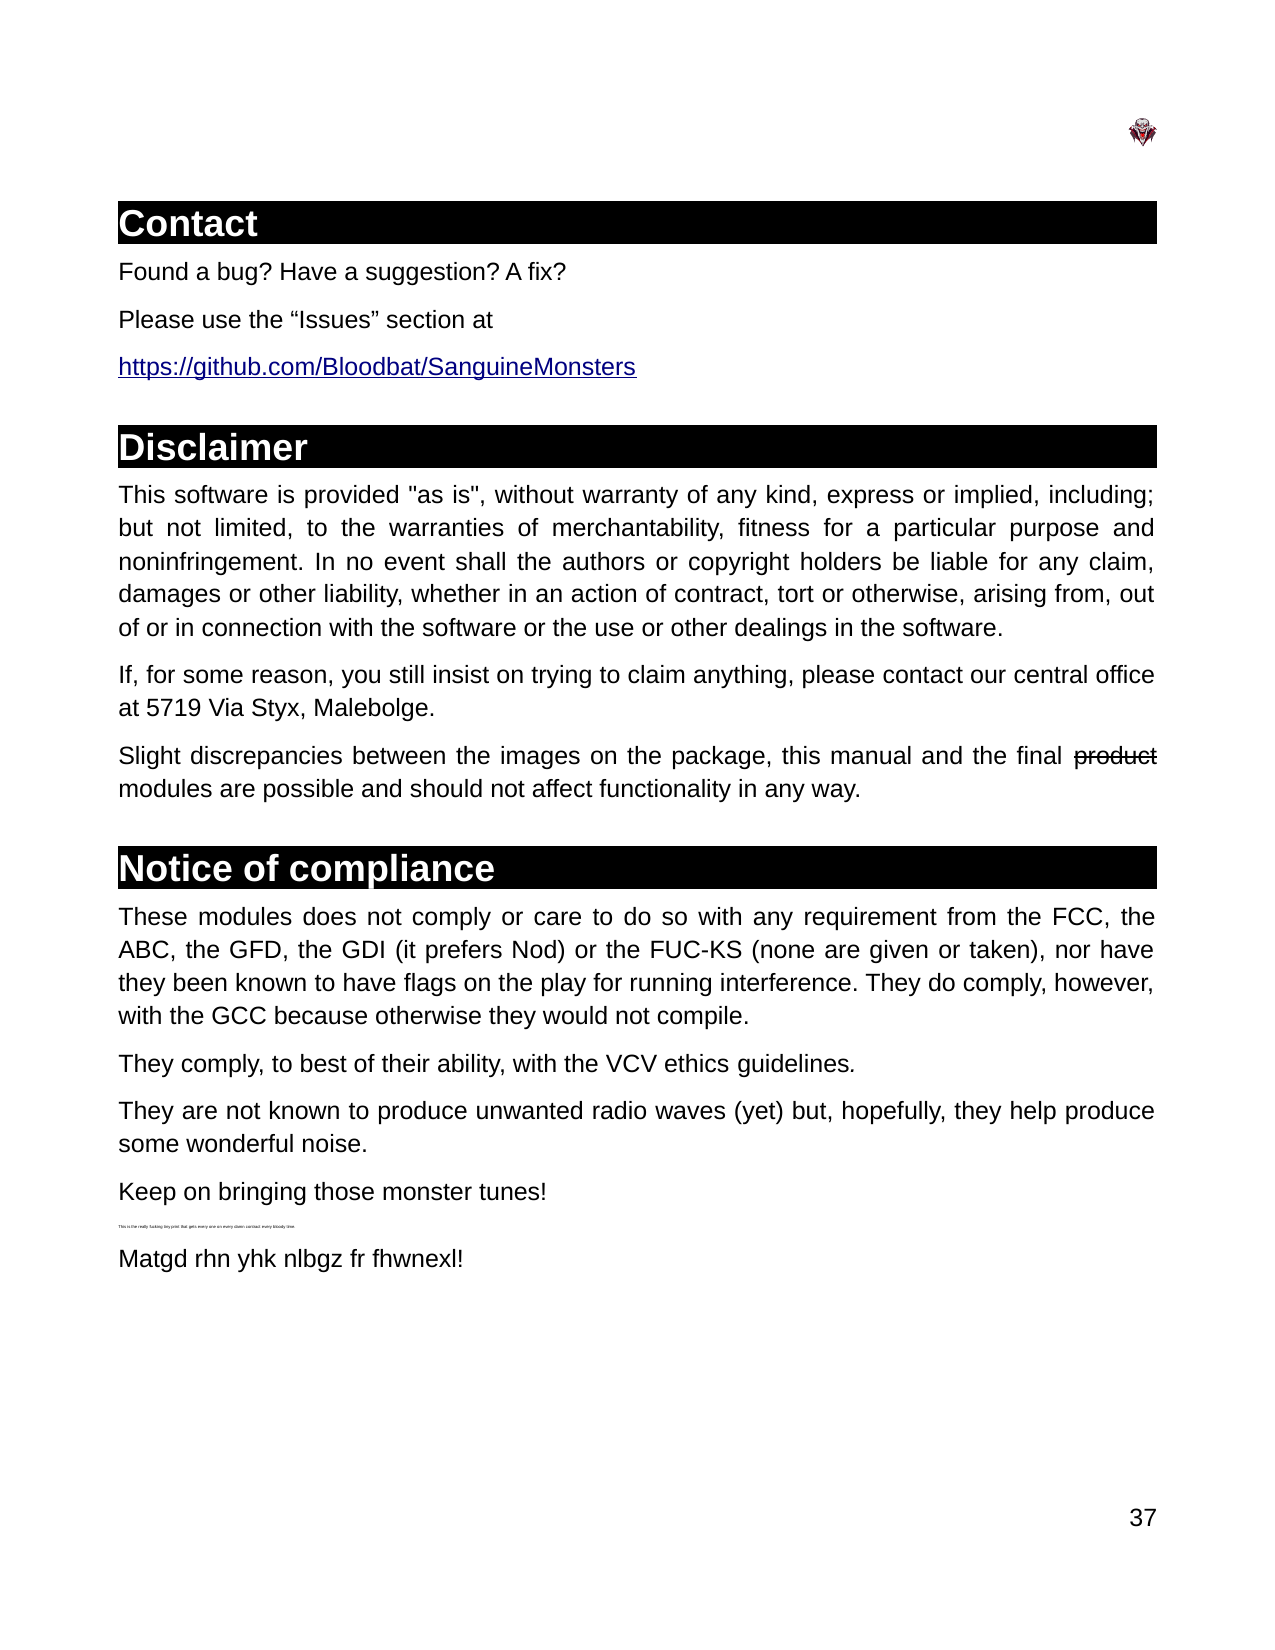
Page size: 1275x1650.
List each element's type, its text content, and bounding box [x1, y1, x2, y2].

subtitle Notice of compliance [118, 846, 1157, 889]
text These modules does not comply or care to do so with any requirement from the FCC, the ABC, the GFD, the GDI (it prefers Nod) or the FUC-KS (none are given or taken), nor have they been known to have flags on the play for running interference. They do comply, however, with the GCC because otherwise they would not compile. [118, 902, 1157, 1030]
text If, for some reason, you still insist on trying to claim anything, please contact our central office at 5719 Via Styx, Malebolge. [118, 660, 1157, 722]
subtitle Disclaimer [118, 425, 1157, 468]
text Matgd rhn yhk nlbgz fr fhwnexl! [118, 1244, 1157, 1273]
subtitle Contact [118, 201, 1157, 244]
text This software is provided "as is", without warranty of any kind, express or implied, including; but not limited, to the warranties of merchantability, fitness for a particular purpose and noninfringement. In no event shall the authors or copyright holders be liable for any claim, damages or other liability, whether in an action of contract, tort or otherwise, arising from, out of or in connection with the software or the use or other dealings in the software. [118, 480, 1157, 641]
text This is the really fucking tiny print that gets every one on every damn contract every bloody time. [118, 1224, 1157, 1229]
text https://github.com/Bloodbat/SanguineMonsters [118, 352, 1157, 381]
text They are not known to produce unwanted radio waves (yet) but, hopefully, they help produce some wonderful noise. [118, 1096, 1157, 1158]
text Please use the “Issues” section at [118, 304, 1157, 333]
text Found a bug? Have a suggestion? A fix? [118, 257, 1157, 286]
text They comply, to best of their ability, with the VCV ethics guidelines. [118, 1049, 1157, 1077]
text Keep on bringing those monster tunes! [118, 1177, 1157, 1206]
text Slight discrepancies between the images on the package, this manual and the final product modules are possible and should not affect functionality in any way. [118, 741, 1157, 802]
